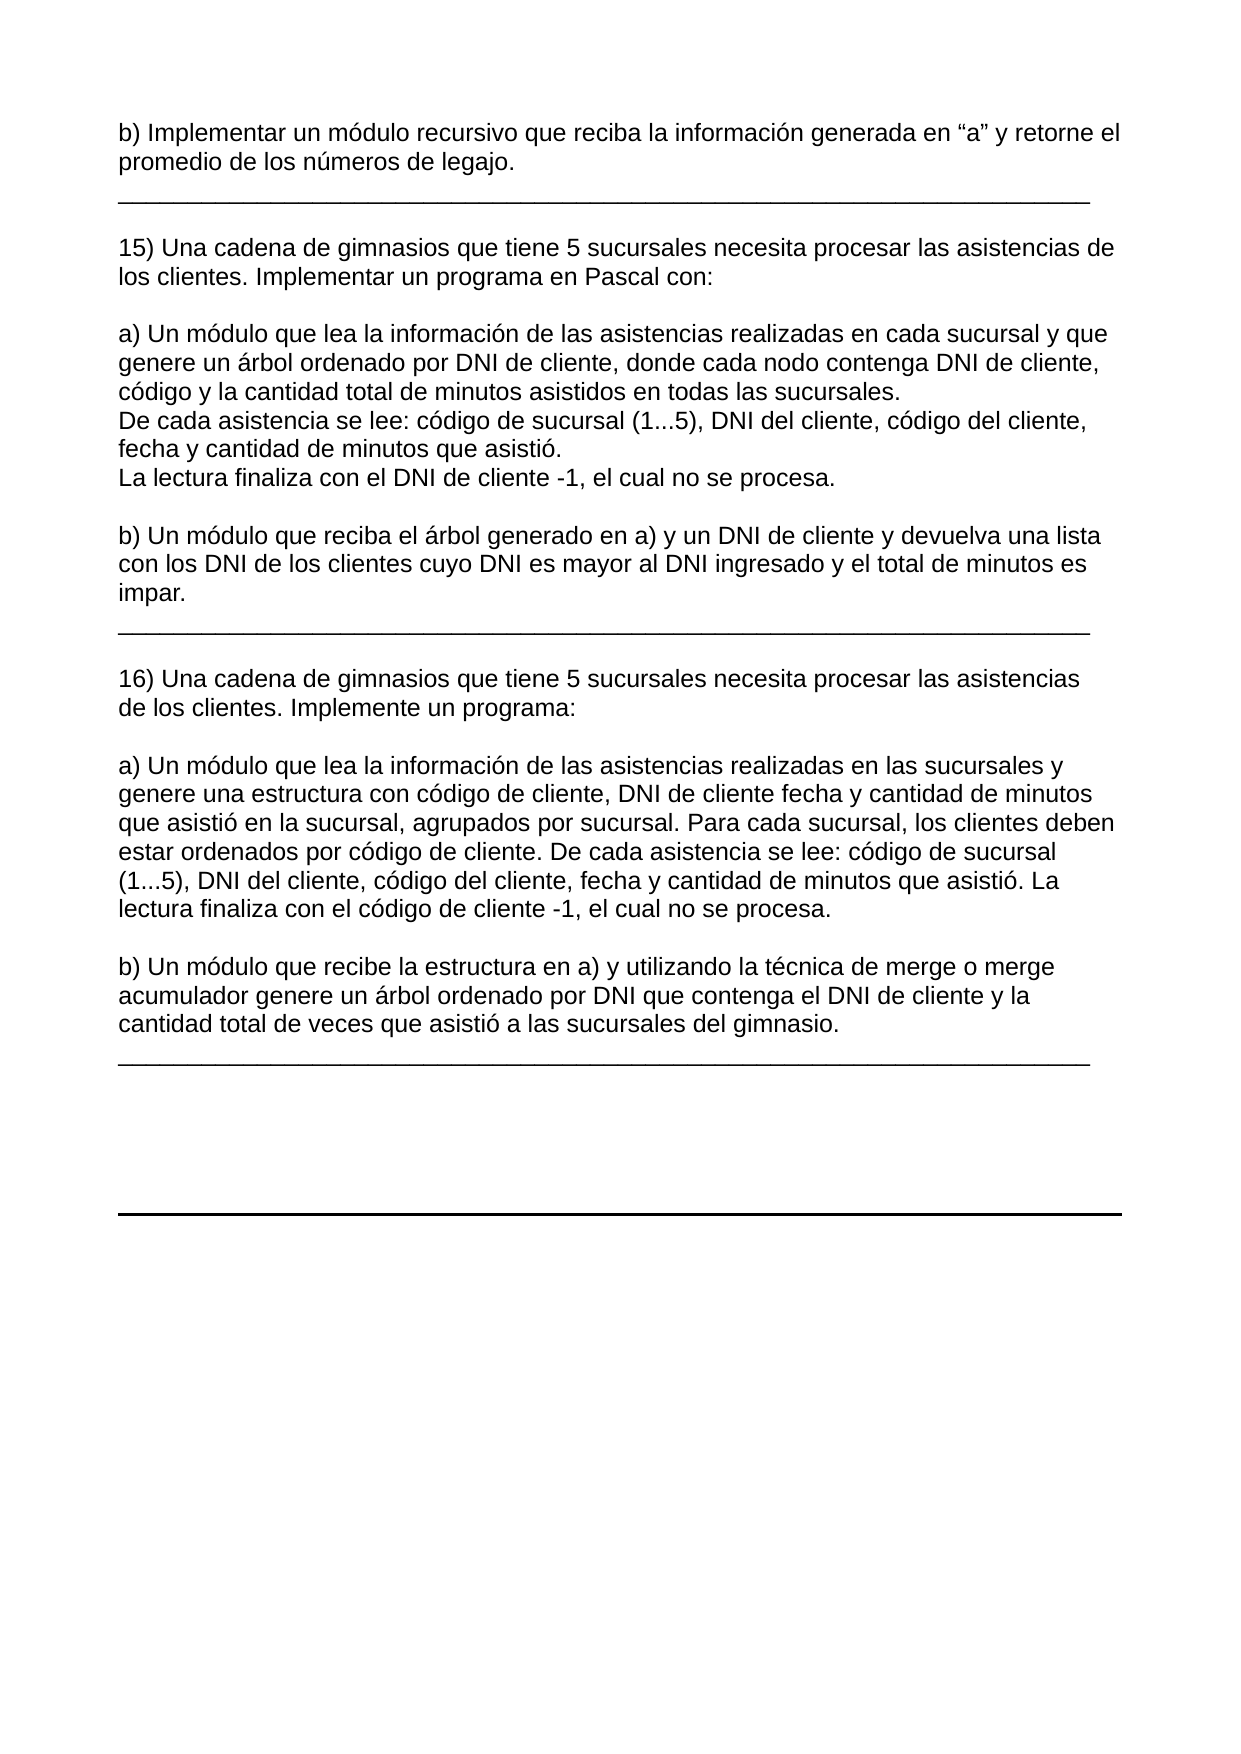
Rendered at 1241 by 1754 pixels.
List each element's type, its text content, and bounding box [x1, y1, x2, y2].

text a) Un módulo que lea la información de las asistencias realizadas en las sucursales y genere una estructura con código de cliente, DNI de cliente fecha y cantidad de minutos [118, 751, 1122, 808]
text a) Un módulo que lea la información de las asistencias realizadas en cada sucursal y que genere un árbol ordenado por DNI de cliente, donde cada nodo contenga DNI de cliente, código y la cantidad total de minutos asistidos en todas las sucursales. [118, 319, 1122, 406]
text 16) Una cadena de gimnasios que tiene 5 sucursales necesita procesar las asistencias [118, 636, 1122, 693]
text ______________________________________________________________________ [118, 176, 1122, 204]
text La lectura finaliza con el DNI de cliente -1, el cual no se procesa. [118, 463, 1122, 492]
text b) Implementar un módulo recursivo que reciba la información generada en “a” y retorne el promedio de los números de legajo. [118, 118, 1122, 176]
text b) Un módulo que recibe la estructura en a) y utilizando la técnica de merge o merge acumulador genere un árbol ordenado por DNI que contenga el DNI de cliente y la cantidad total de veces que asistió a las sucursales del gimnasio. [118, 952, 1122, 1038]
text De cada asistencia se lee: código de sucursal (1...5), DNI del cliente, código del cliente, fecha y cantidad de minutos que asistió. [118, 406, 1122, 463]
text 15) Una cadena de gimnasios que tiene 5 sucursales necesita procesar las asistencias de los clientes. Implementar un programa en Pascal con: [118, 233, 1122, 291]
text b) Un módulo que reciba el árbol generado en a) y un DNI de cliente y devuelva una lista con los DNI de los clientes cuyo DNI es mayor al DNI ingresado y el total de minutos es impar. [118, 521, 1122, 607]
text que asistió en la sucursal, agrupados por sucursal. Para cada sucursal, los clientes deben estar ordenados por código de cliente. De cada asistencia se lee: código de sucursal (1...5), DNI del cliente, código del cliente, fecha y cantidad de minutos que asistió. La lectura finaliza con el código de cliente -1, el cual no se procesa. [118, 808, 1122, 923]
text de los clientes. Implemente un programa: [118, 693, 1122, 722]
text ______________________________________________________________________ [118, 1038, 1122, 1067]
text ______________________________________________________________________ [118, 607, 1122, 636]
